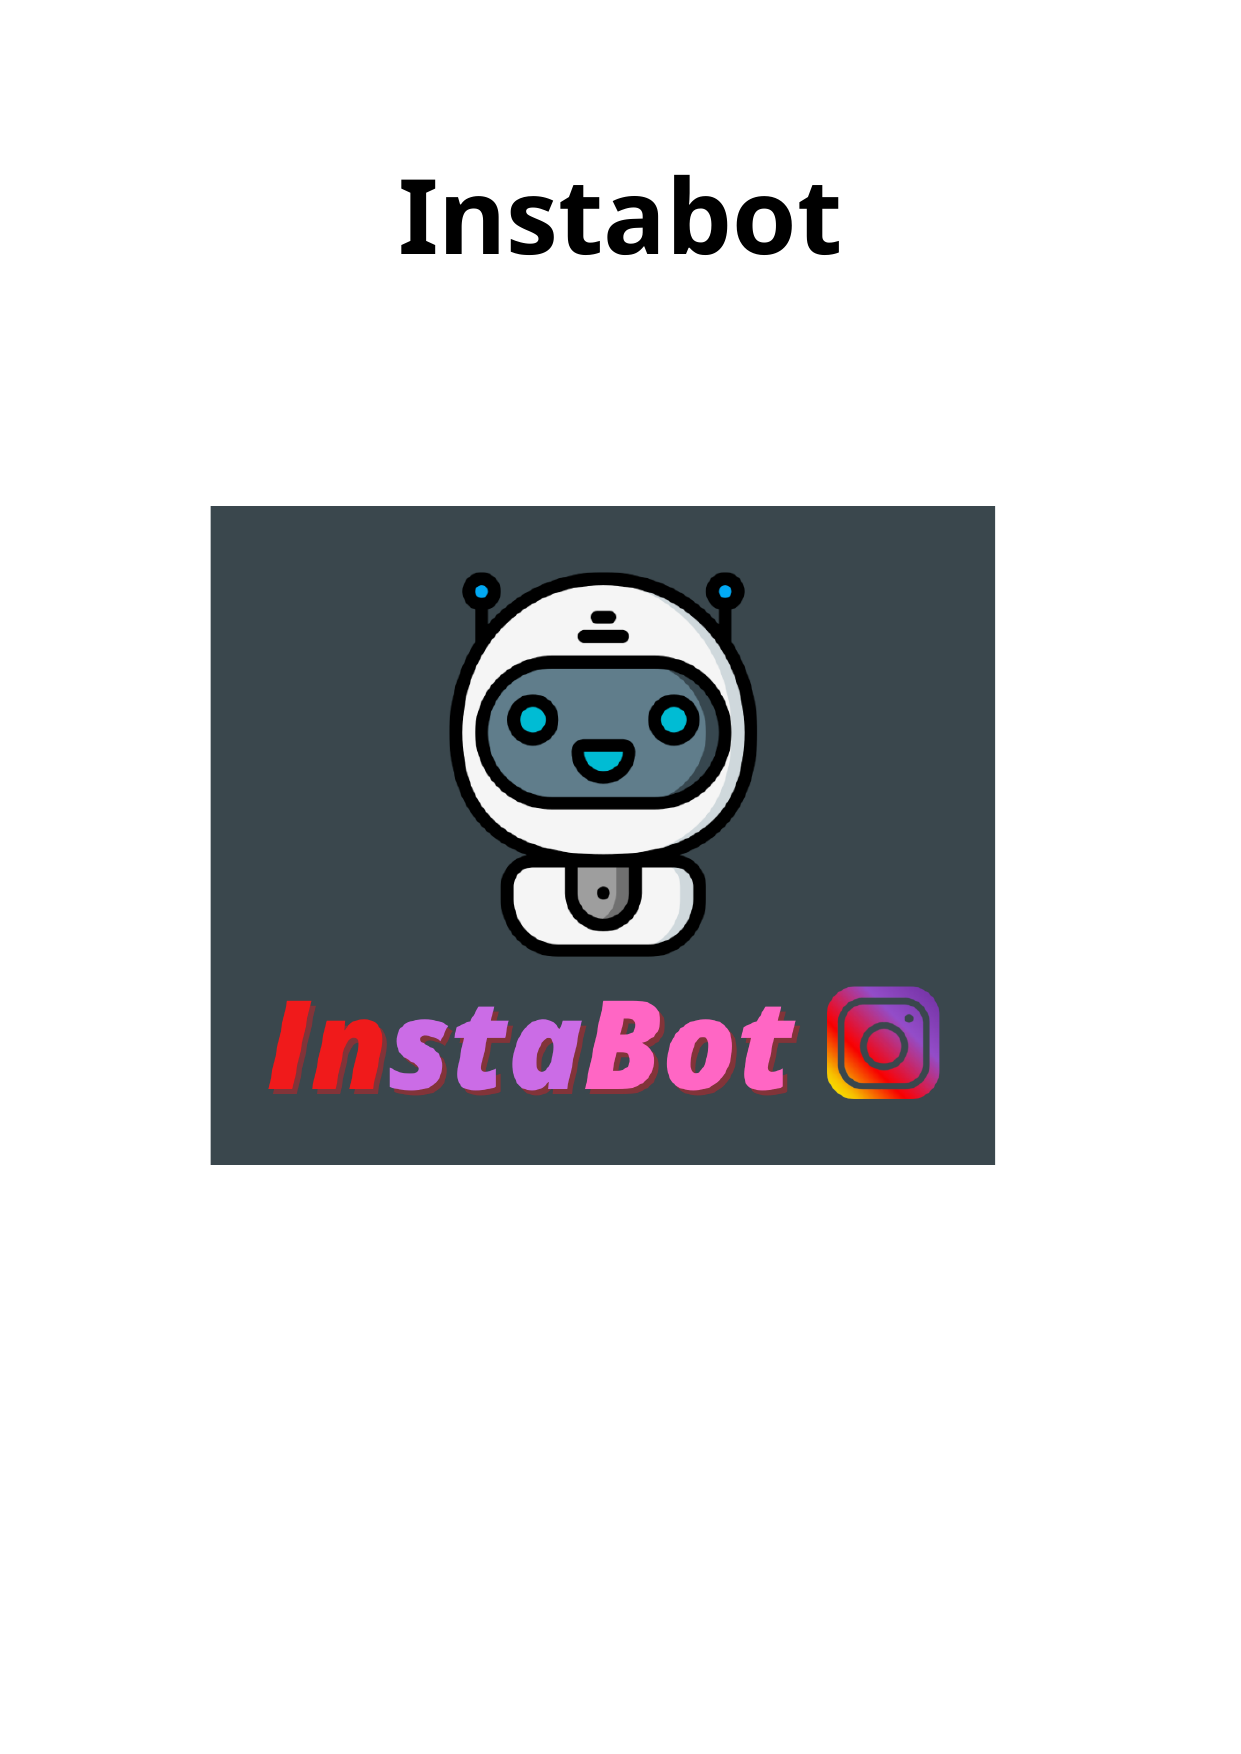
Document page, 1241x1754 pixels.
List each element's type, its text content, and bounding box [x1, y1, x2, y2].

title Instabot [118, 143, 1122, 285]
picture [210, 506, 996, 1165]
